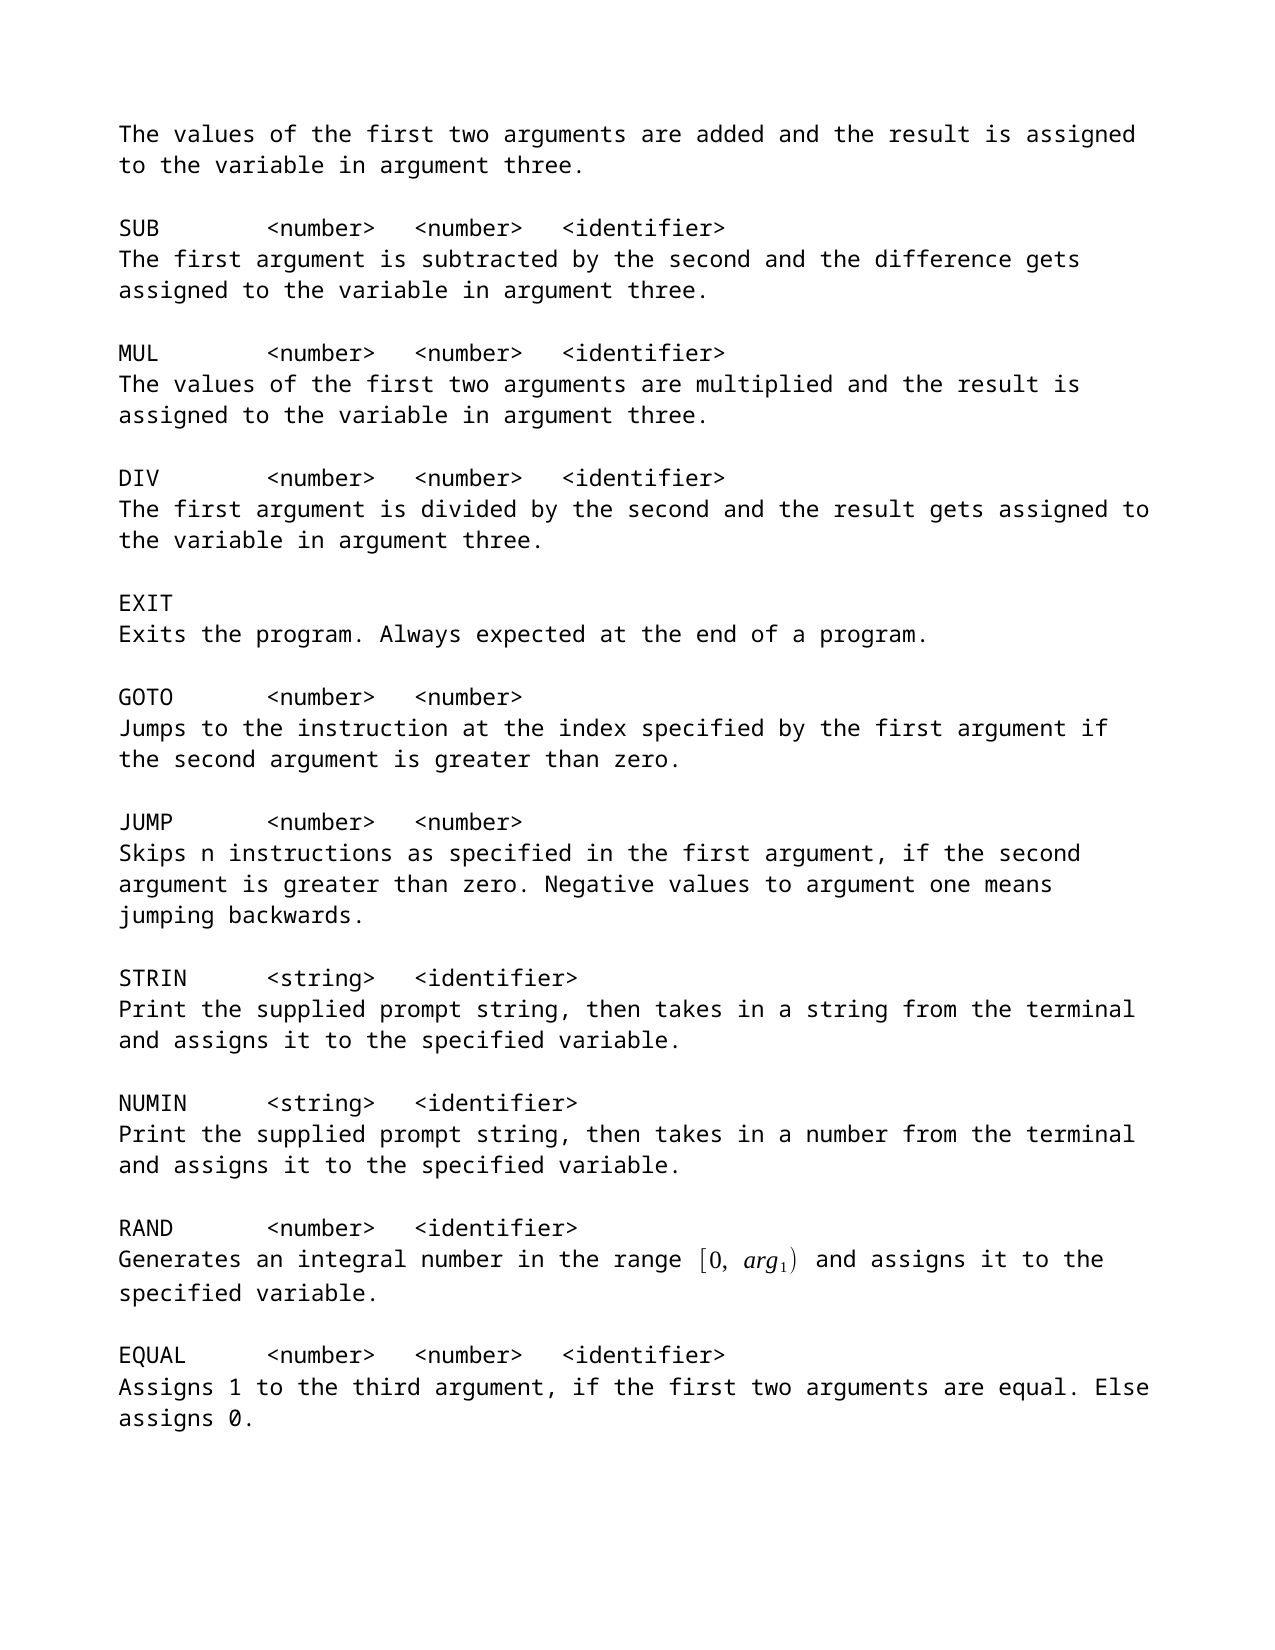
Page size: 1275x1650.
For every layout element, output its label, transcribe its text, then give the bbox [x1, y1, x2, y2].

text EQUAL <number> <number> <identifier> [118, 1339, 1157, 1370]
text Print the supplied prompt string, then takes in a string from the terminal and assigns it to the specified variable. [118, 993, 1157, 1056]
text The values of the first two arguments are multiplied and the result is assigned to the variable in argument three. [118, 368, 1157, 431]
text RAND <number> <identifier> [118, 1212, 1157, 1243]
text MUL <number> <number> <identifier> [118, 337, 1157, 368]
text Skips n instructions as specified in the first argument, if the second argument is greater than zero. Negative values to argument one means jumping backwards. [118, 837, 1157, 931]
text Generates an integral number in the rangeand assigns it to the specified variable. [118, 1243, 1157, 1308]
text Exits the program. Always expected at the end of a program. [118, 618, 1157, 649]
text The first argument is subtracted by the second and the difference gets assigned to the variable in argument three. [118, 243, 1157, 306]
text GOTO <number> <number> [118, 681, 1157, 712]
text SUB <number> <number> <identifier> [118, 212, 1157, 243]
text The first argument is divided by the second and the result gets assigned to the variable in argument three. [118, 493, 1157, 556]
text Jumps to the instruction at the index specified by the first argument if the second argument is greater than zero. [118, 712, 1157, 774]
text Assigns 1 to the third argument, if the first two arguments are equal. Else assigns 0. [118, 1370, 1157, 1433]
text JUMP <number> <number> [118, 806, 1157, 837]
text Print the supplied prompt string, then takes in a number from the terminal and assigns it to the specified variable. [118, 1118, 1157, 1181]
text STRIN <string> <identifier> [118, 962, 1157, 993]
text EXIT [118, 587, 1157, 618]
text The values of the first two arguments are added and the result is assigned to the variable in argument three. [118, 118, 1157, 181]
text NUMIN <string> <identifier> [118, 1087, 1157, 1118]
text DIV <number> <number> <identifier> [118, 462, 1157, 493]
